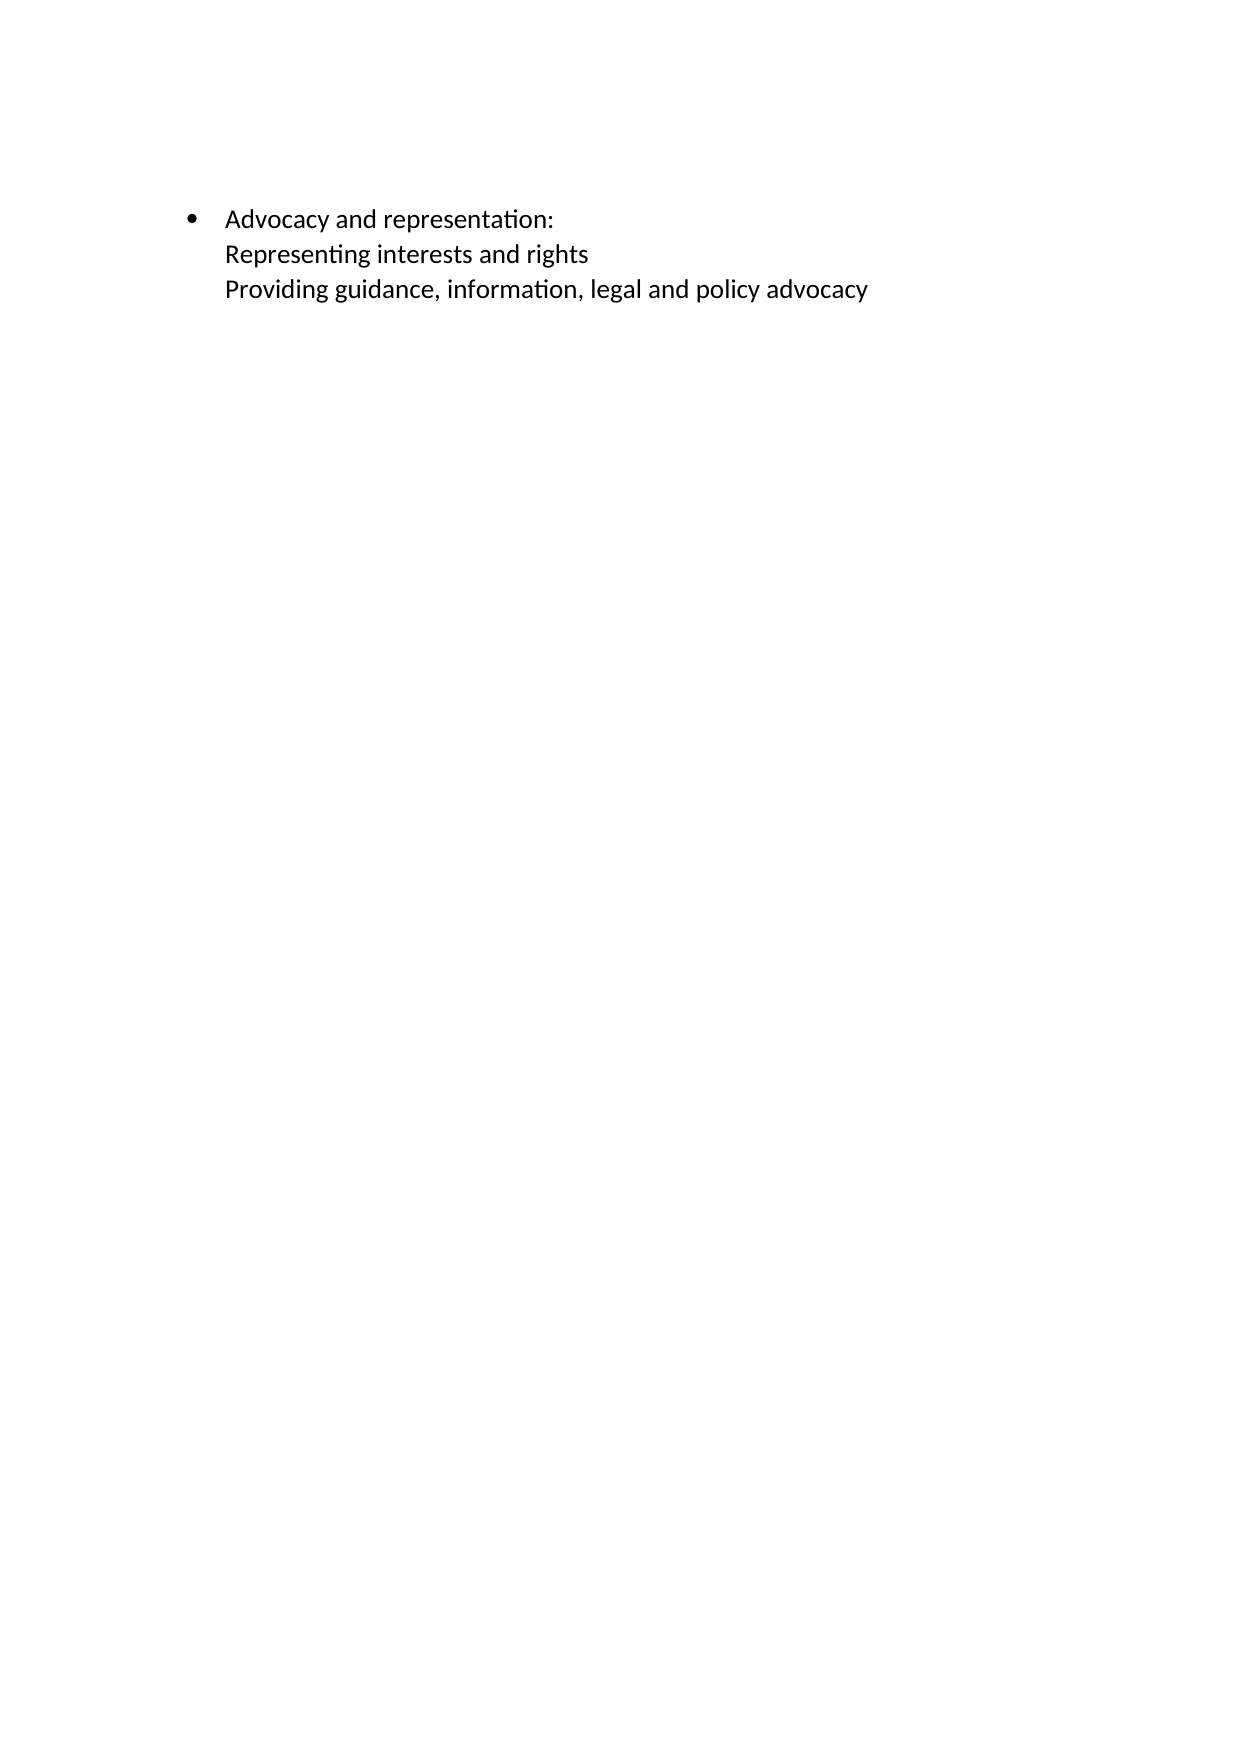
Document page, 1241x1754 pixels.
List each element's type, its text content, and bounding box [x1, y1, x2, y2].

list Advocacy and representation: Representing interests and rights Providing guidance, information, legal and policy advocacy [187, 202, 1090, 306]
